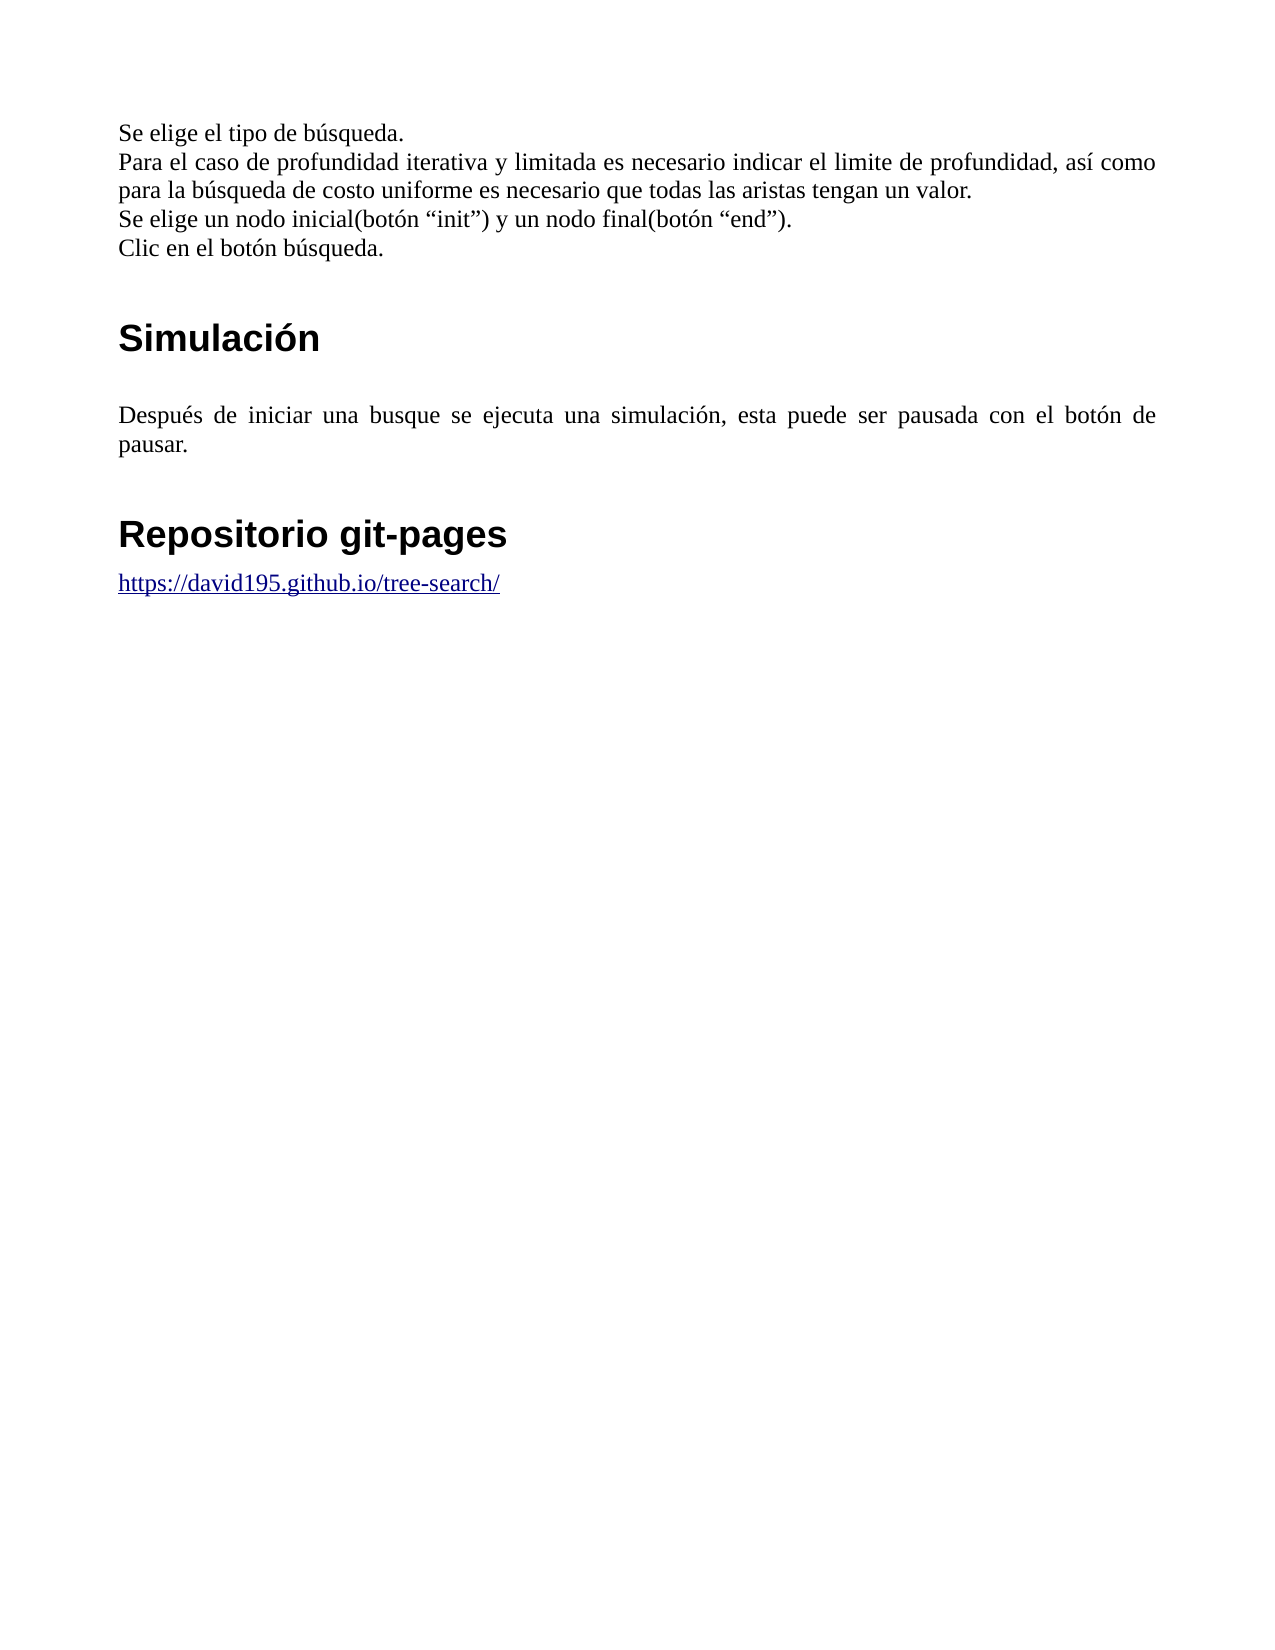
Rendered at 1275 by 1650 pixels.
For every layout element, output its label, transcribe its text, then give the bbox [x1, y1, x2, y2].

text Clic en el botón búsqueda. [118, 233, 1157, 262]
text Para el caso de profundidad iterativa y limitada es necesario indicar el limite de profundidad, así como para la búsqueda de costo uniforme es necesario que todas las aristas tengan un valor. [118, 147, 1157, 204]
subtitle Repositorio git-pages [118, 512, 1157, 555]
subtitle Simulación [118, 316, 1157, 359]
text Se elige el tipo de búsqueda. [118, 118, 1157, 147]
text https://david195.github.io/tree-search/ [118, 568, 1157, 597]
text Después de iniciar una busque se ejecuta una simulación, esta puede ser pausada con el botón de pausar. [118, 401, 1157, 458]
text Se elige un nodo inicial(botón “init”) y un nodo final(botón “end”). [118, 204, 1157, 233]
